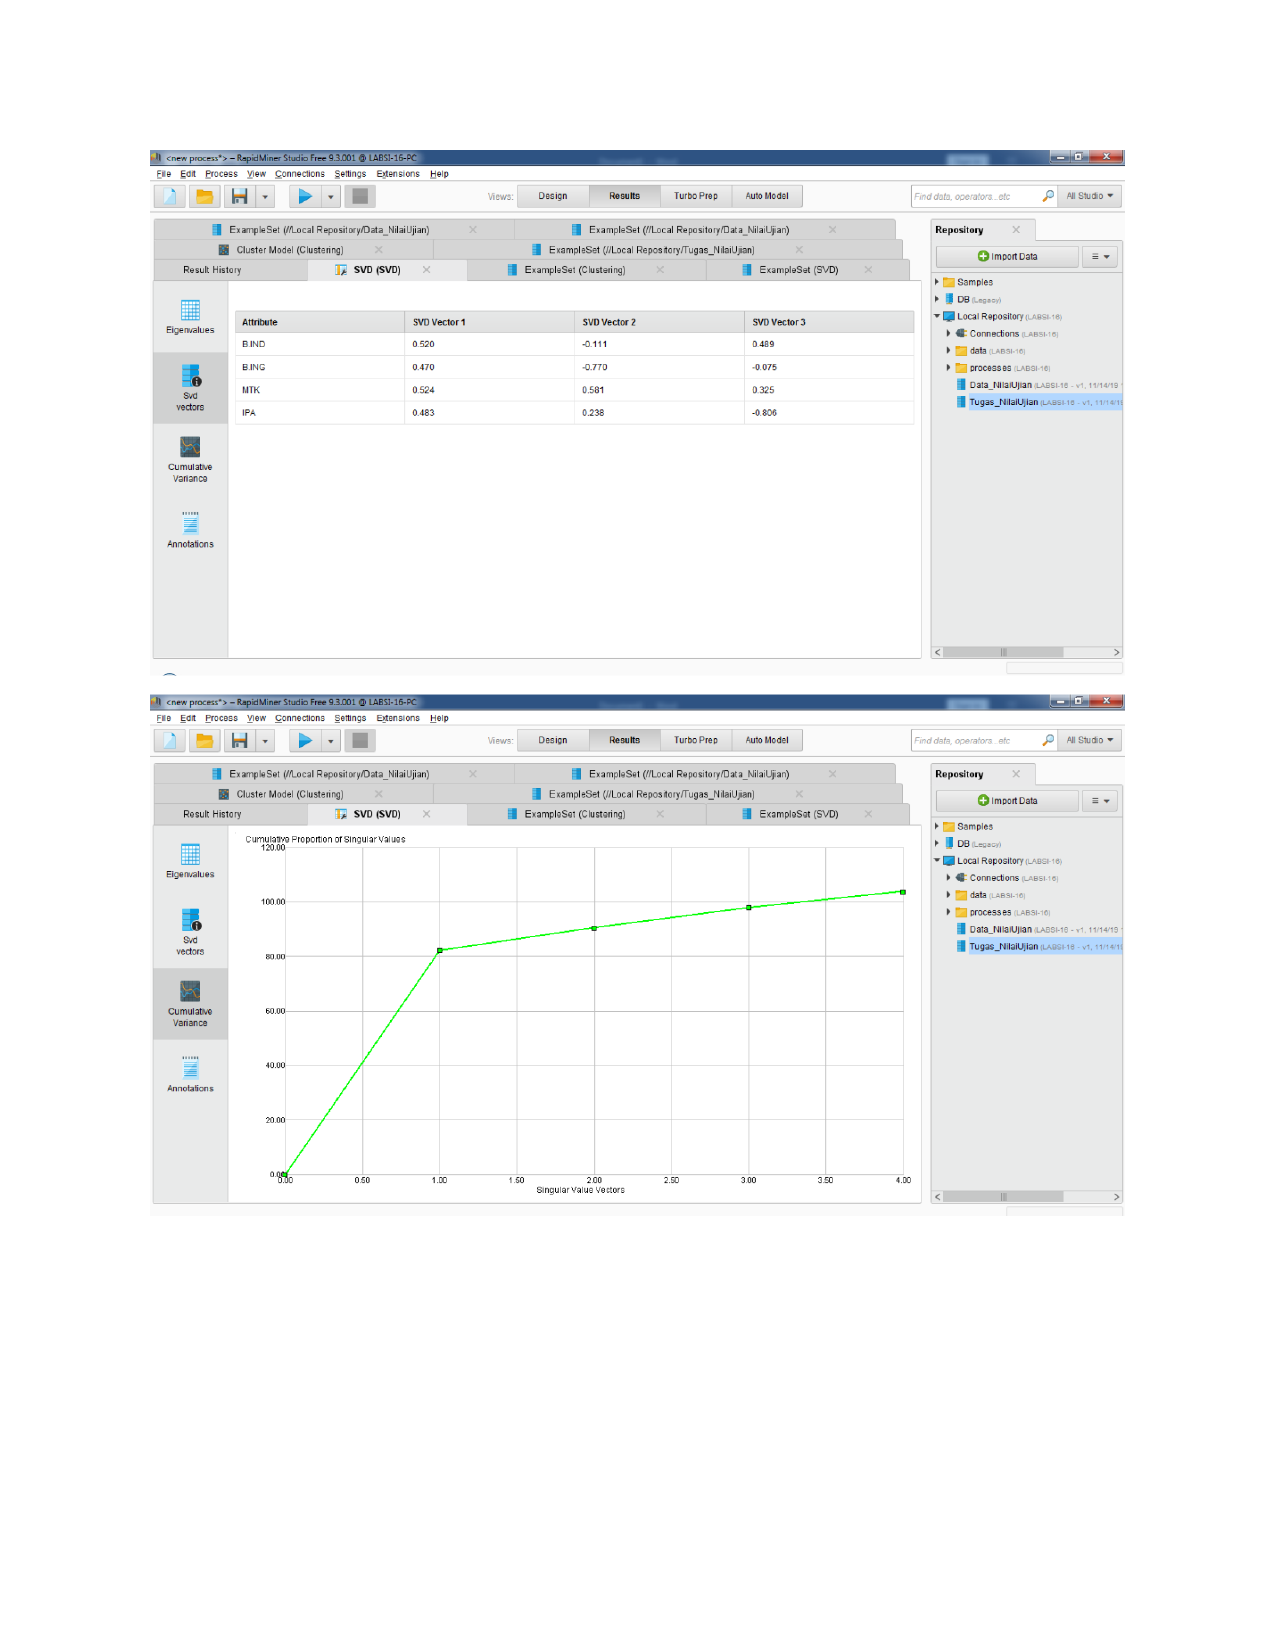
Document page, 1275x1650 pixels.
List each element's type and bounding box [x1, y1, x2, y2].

picture [150, 150, 1125, 1216]
